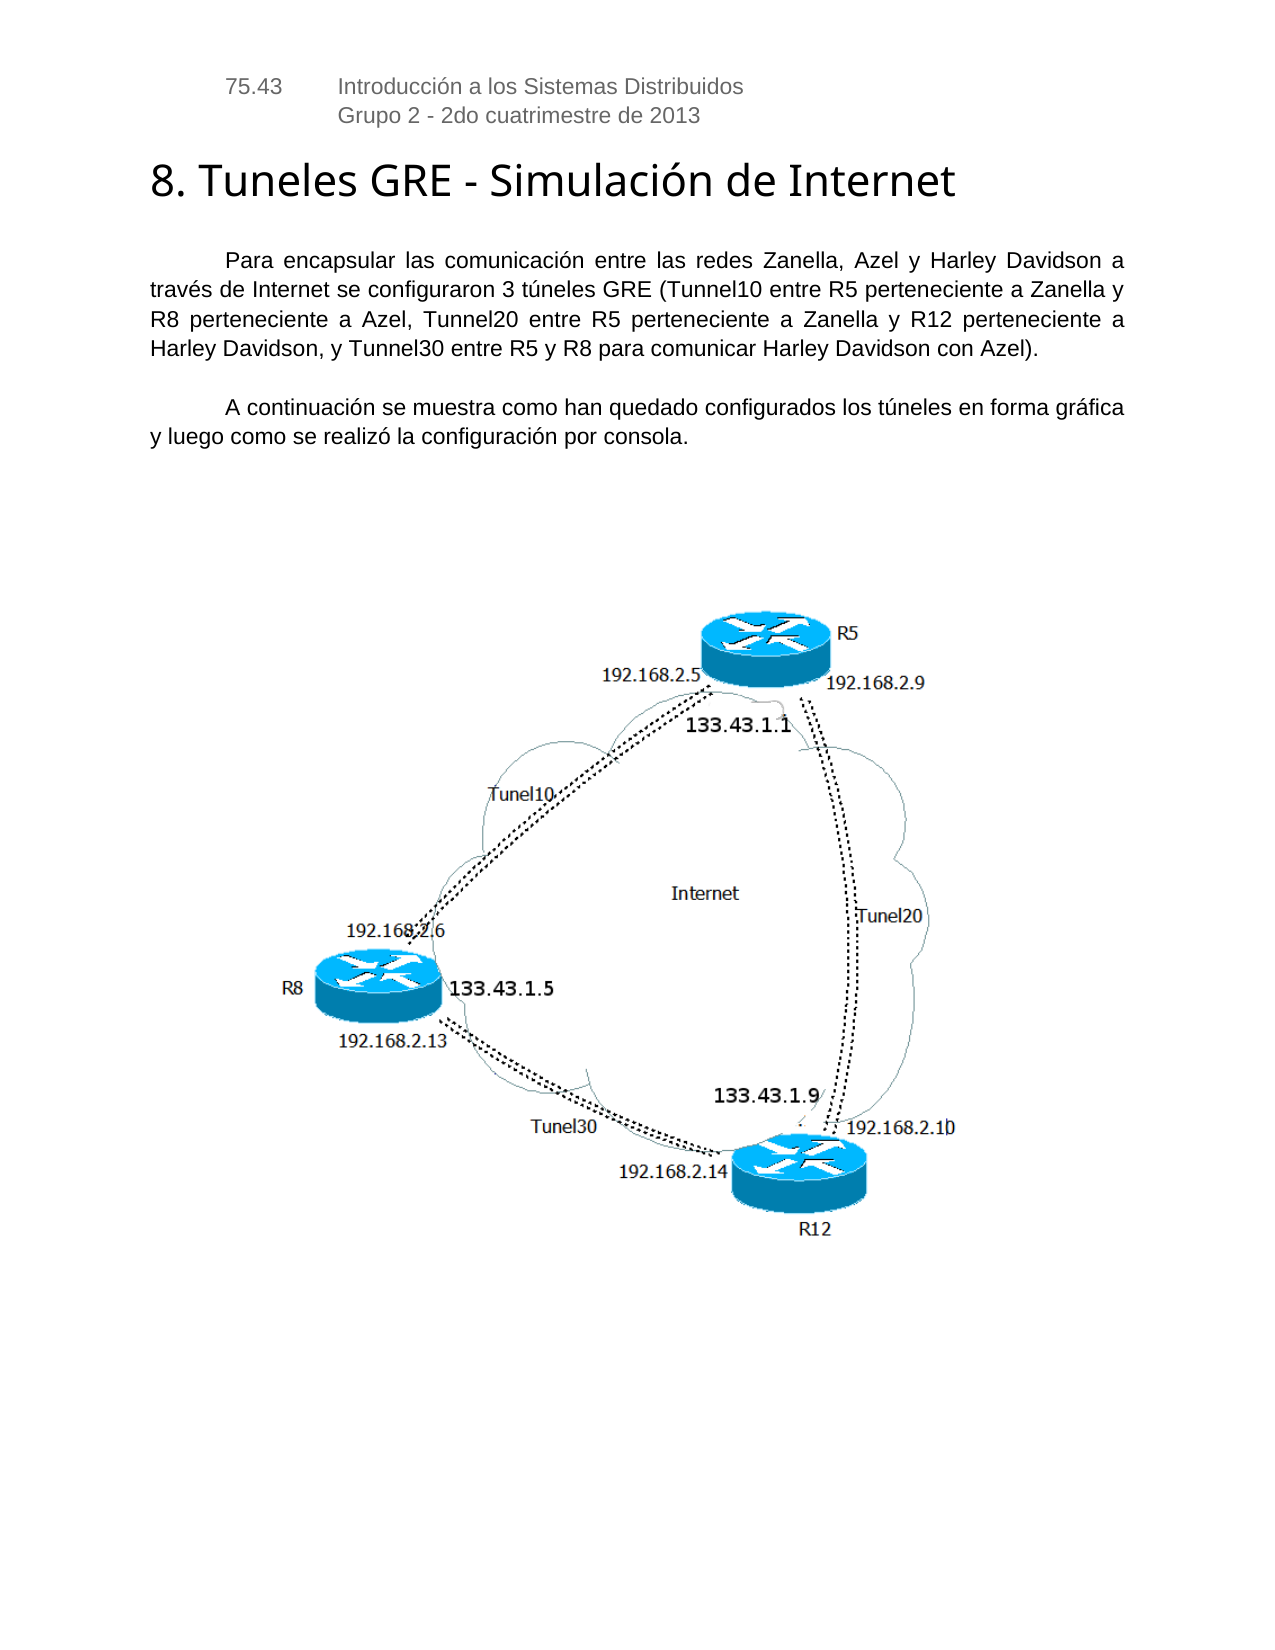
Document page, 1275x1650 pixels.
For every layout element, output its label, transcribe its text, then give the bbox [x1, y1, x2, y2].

text Para encapsular las comunicación entre las redes Zanella, Azel y Harley Davidson a través de Internet se configuraron 3 túneles GRE (Tunnel10 entre R5 perteneciente a Zanella y R8 perteneciente a Azel, Tunnel20 entre R5 perteneciente a Zanella y R12 perteneciente a Harley Davidson, y Tunnel30 entre R5 y R8 para comunicar Harley Davidson con Azel). [150, 248, 1125, 362]
picture [168, 472, 1069, 1373]
text A continuación se muestra como han quedado configurados los túneles en forma gráfica y luego como se realizó la configuración por consola. [150, 395, 1125, 450]
title 8. Tuneles GRE - Simulación de Internet [150, 150, 1125, 209]
